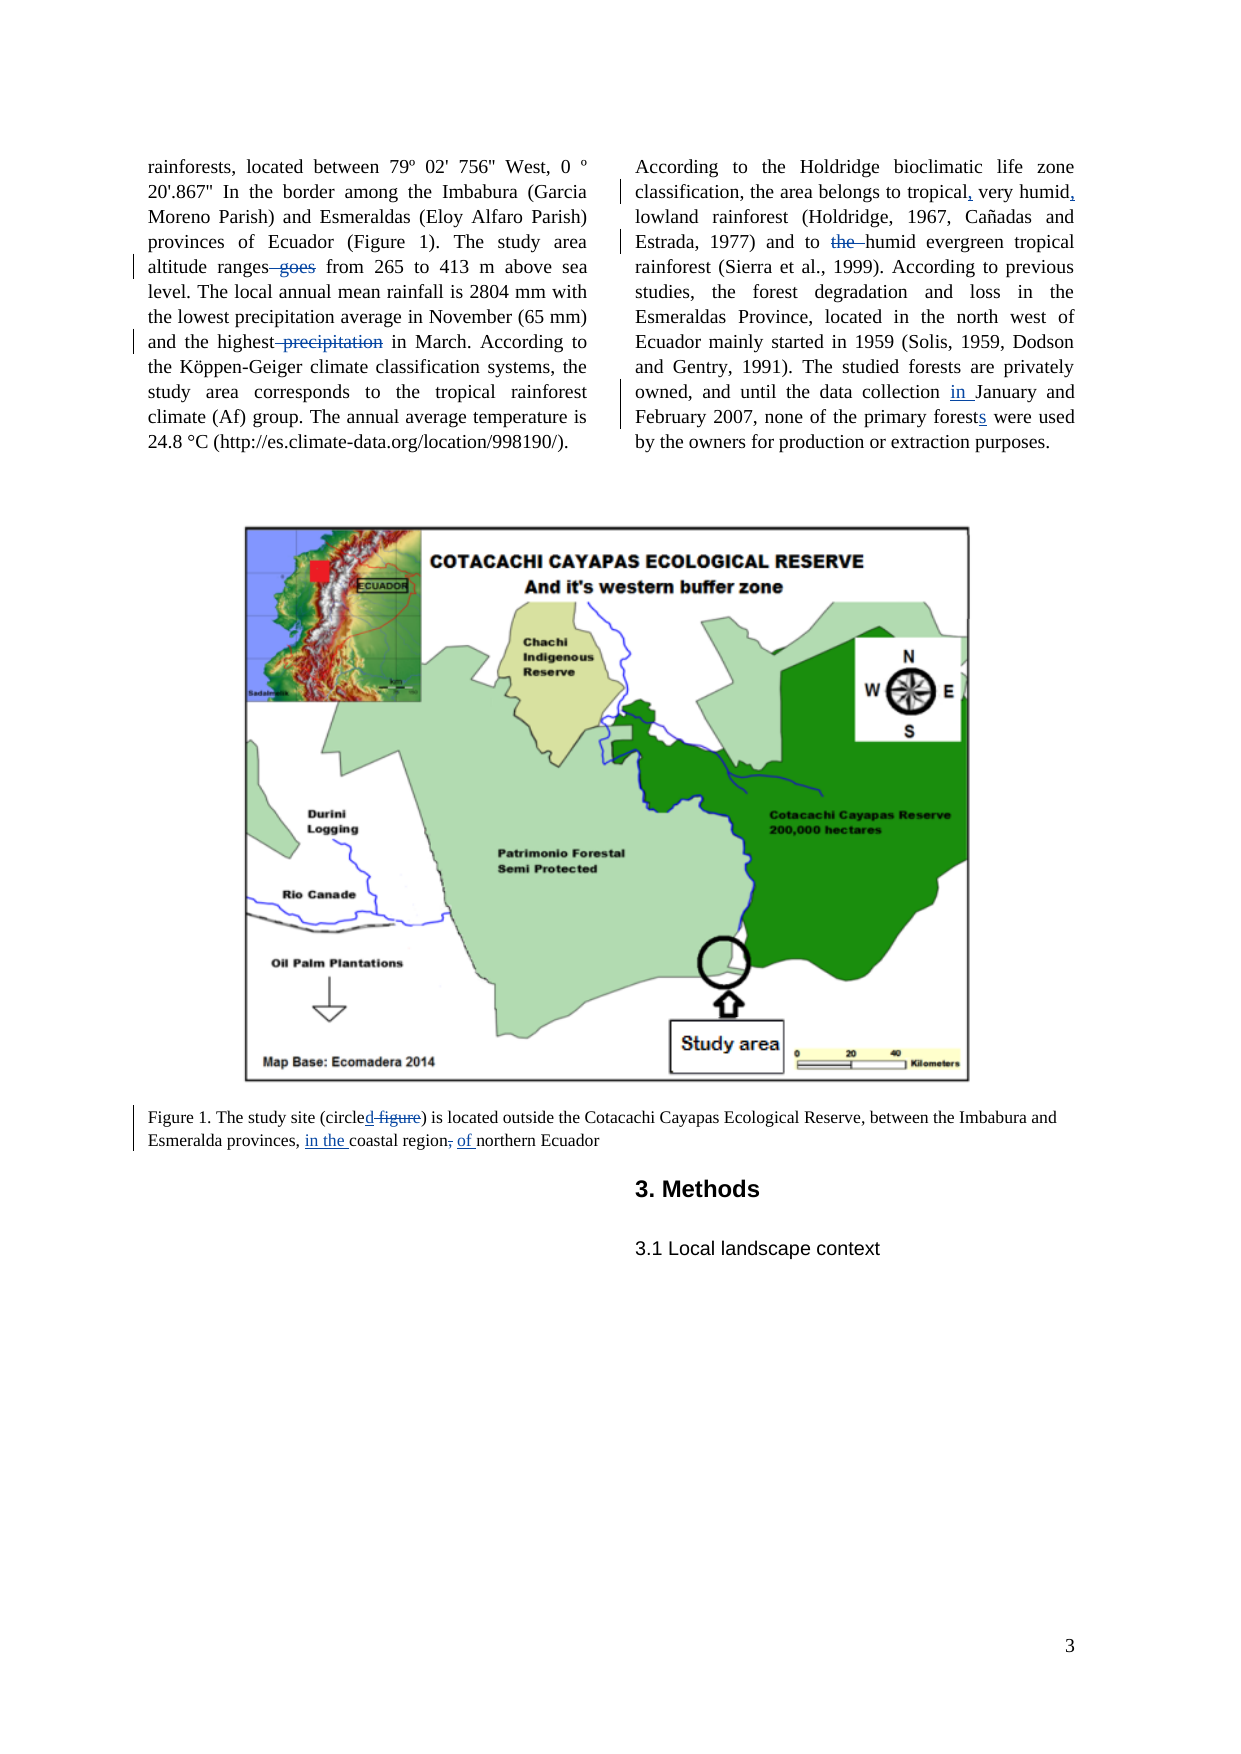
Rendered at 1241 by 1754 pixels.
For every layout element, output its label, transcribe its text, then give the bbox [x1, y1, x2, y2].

text According to the Holdridge bioclimatic life zone classification, the area belongs to tropical, very humid, lowland rainforest (Holdridge, 1967, Cañadas and Estrada, 1977) and to humid evergreen tropical rainforest (Sierra et al., 1999). According to previous studies, the forest degradation and loss in the Esmeraldas Province, located in the north west of Ecuador mainly started in 1959 (Solis, 1959, Dodson and Gentry, 1991). The studied forests are privately owned, and until the data collection in January and February 2007, none of the primary forests were used by the owners for production or extraction purposes. [635, 153, 1075, 453]
subtitle 3. Methods [635, 1176, 1075, 1203]
picture [240, 521, 975, 1086]
text Figure 1. The study site (circled) is located outside the Cotacachi Cayapas Ecological Reserve, between the Imbabura and Esmeralda provinces, in the coastal region of northern Ecuador [148, 1105, 1075, 1151]
subtitle 3.1 Local landscape context [635, 1237, 1075, 1259]
text rainforests, located between 79º 02' 756'' West, 0 º 20'.867'' In the border among the Imbabura (Garcia Moreno Parish) and Esmeraldas (Eloy Alfaro Parish) provinces of Ecuador (Figure 1). The study area altitude ranges from 265 to 413 m above sea level. The local annual mean rainfall is 2804 mm with the lowest precipitation average in November (65 mm) and the highest in March. According to the Köppen-Geiger climate classification systems, the study area corresponds to the tropical rainforest climate (Af) group. The annual average temperature is 24.8 °C (http://es.climate-data.org/location/998190/). [148, 153, 588, 453]
